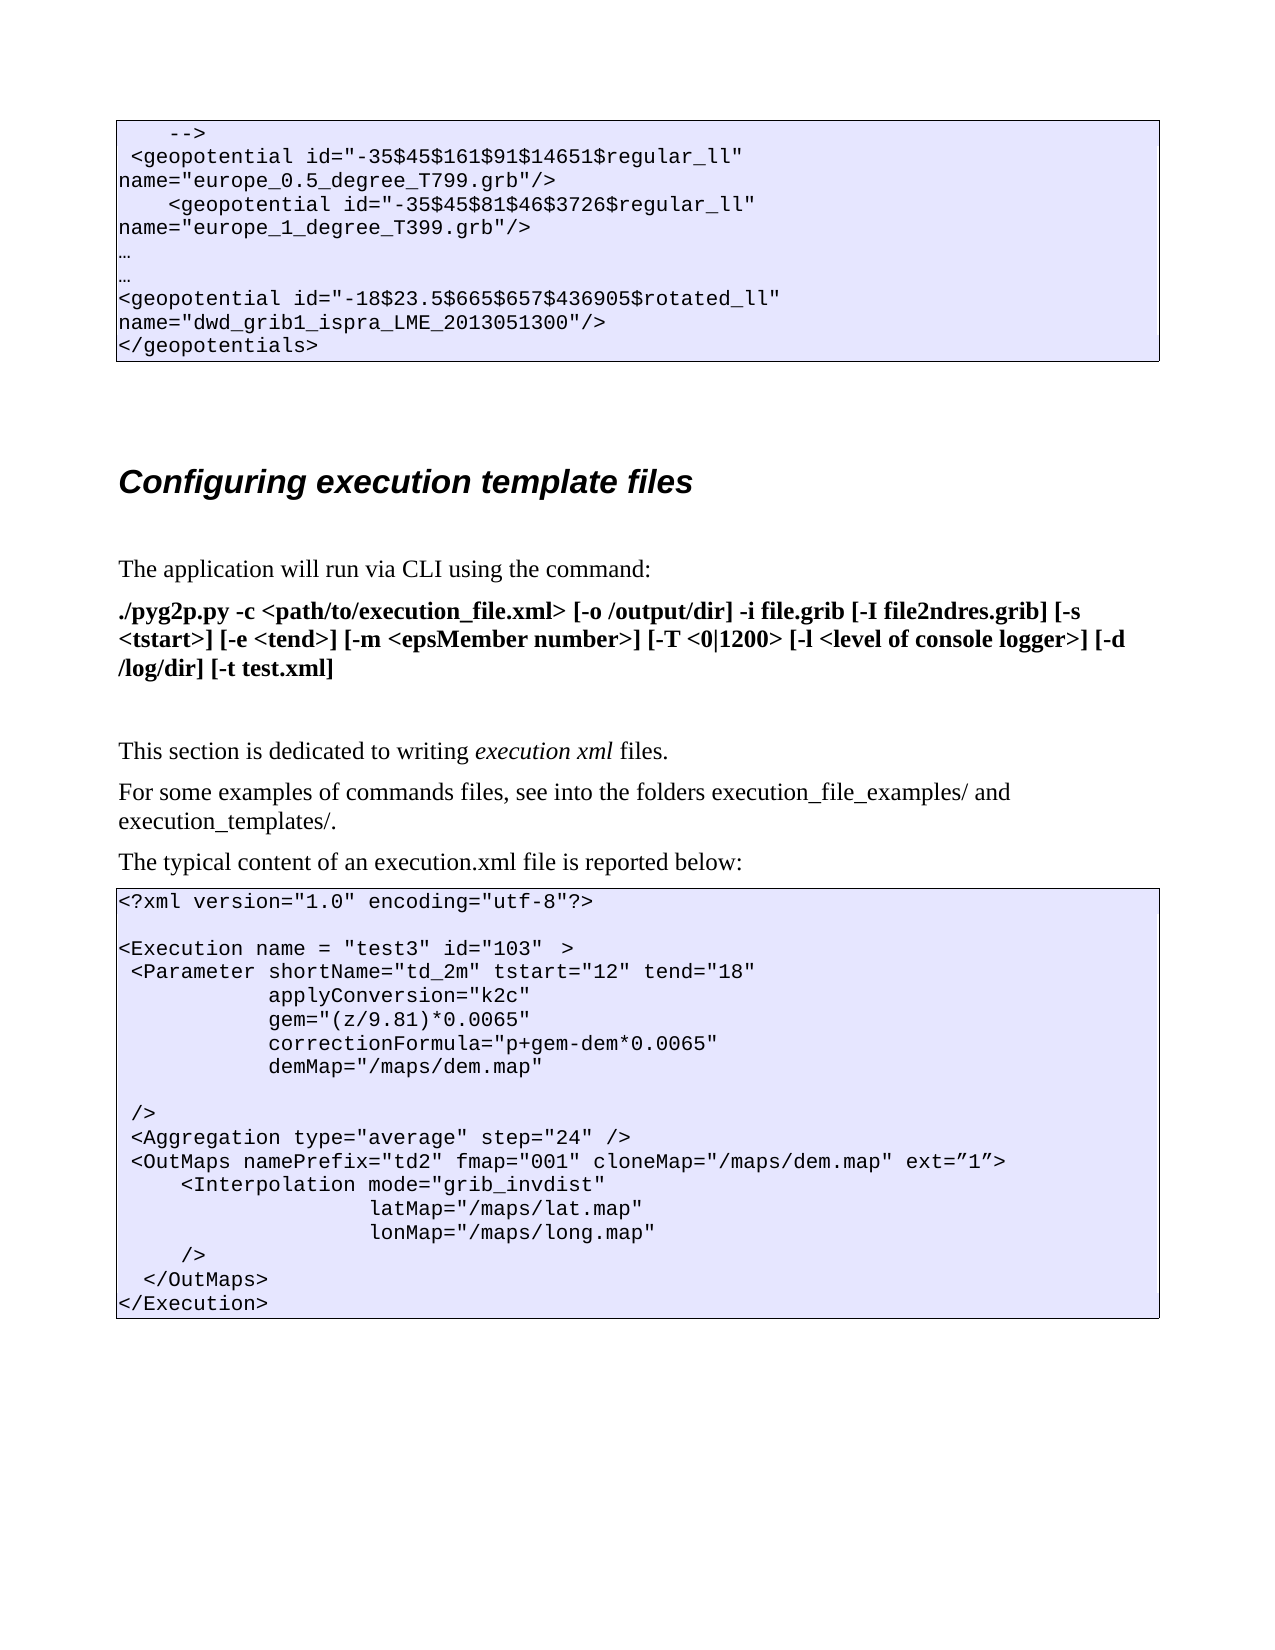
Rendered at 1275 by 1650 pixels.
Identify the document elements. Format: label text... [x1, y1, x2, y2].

text /> [118, 1103, 1157, 1127]
text <geopotential id="-35$45$161$91$14651$regular_ll" name="europe_0.5_degree_T799.grb"/> [118, 146, 1157, 194]
text … [118, 264, 1157, 288]
text <OutMaps namePrefix="td2" fmap="001" cloneMap="/maps/dem.map" ext=”1”> [118, 1151, 1157, 1174]
text /> [118, 1245, 1157, 1269]
text … [118, 241, 1157, 264]
text <Execution name = "test3" id="103" > [118, 938, 1157, 962]
text <?xml version="1.0" encoding="utf-8"?> [117, 889, 1159, 914]
text </Execution> [117, 1290, 1159, 1318]
text correctionFormula="p+gem-dem*0.0065" [118, 1032, 1157, 1056]
text <Aggregation type="average" step="24" /> [118, 1127, 1157, 1151]
text ./pyg2p.py -c <path/to/execution_file.xml> [-o /output/dir] -i file.grib [-I file2ndres.grib] [-s <tstart>] [-e <tend>] [-m <epsMember number>] [-T <0|1200> [-l <level of console logger>] [-d /log/dir] [-t test.xml] [118, 596, 1157, 682]
text For some examples of commands files, see into the folders execution_file_examples/ and execution_templates/. [118, 777, 1157, 834]
text The application will run via CLI using the command: [118, 554, 1157, 583]
text applyConversion="k2c" gem="(z/9.81)*0.0065" [118, 985, 1157, 1032]
subtitle Configuring execution template files [118, 462, 1157, 501]
text <geopotential id="-18$23.5$665$657$436905$rotated_ll" name="dwd_grib1_ispra_LME_2013051300"/> [118, 288, 1157, 333]
text --> [117, 121, 1159, 146]
text <Parameter shortName="td_2m" tstart="12" tend="18" [118, 962, 1157, 985]
text </geopotentials> [117, 333, 1159, 361]
text The typical content of an execution.xml file is reported below: [118, 847, 1157, 876]
text </OutMaps> [118, 1269, 1157, 1290]
text <Interpolation mode="grib_invdist" latMap="/maps/lat.map" lonMap="/maps/long.map" [118, 1174, 1157, 1245]
text demMap="/maps/dem.map" [118, 1056, 1157, 1080]
text This section is dedicated to writing execution xml files. [118, 736, 1157, 764]
text <geopotential id="-35$45$81$46$3726$regular_ll" name="europe_1_degree_T399.grb"/> [118, 194, 1157, 241]
